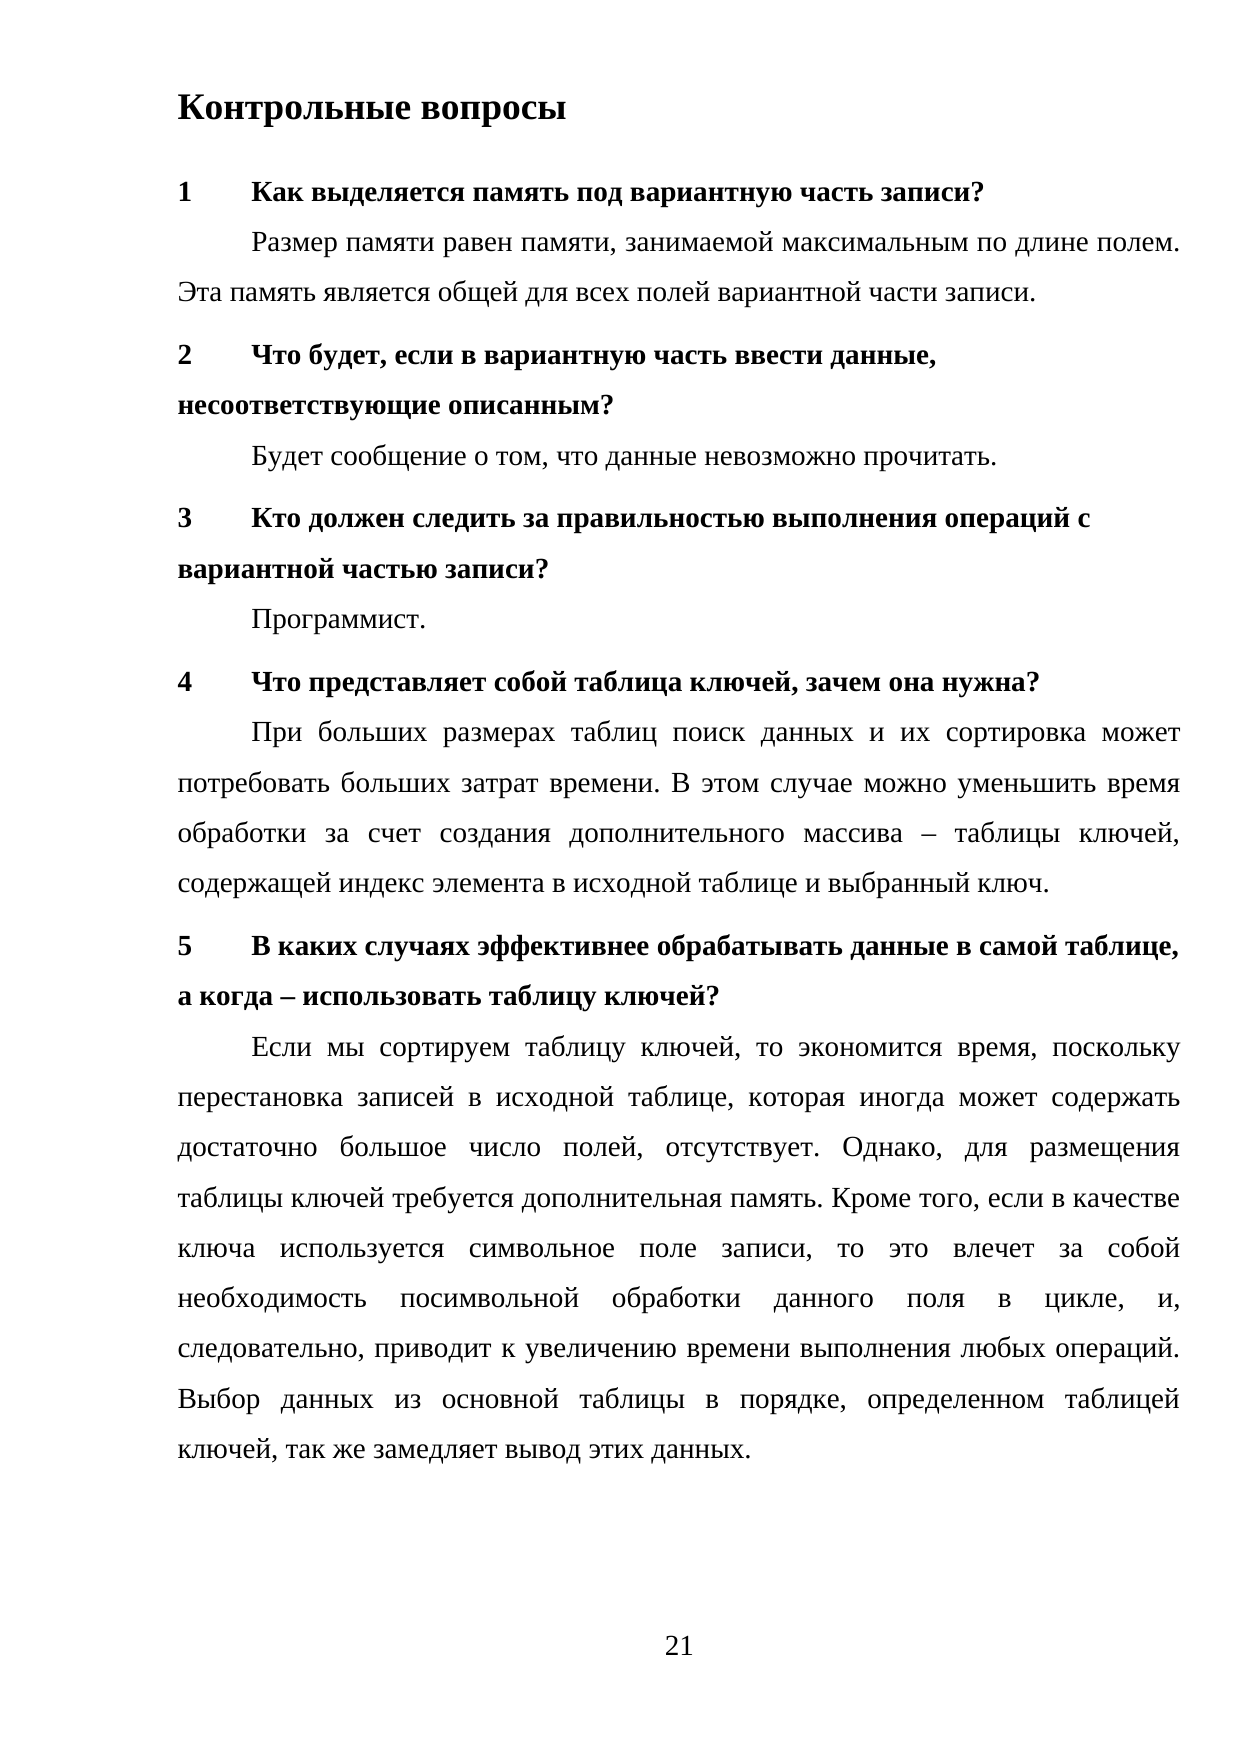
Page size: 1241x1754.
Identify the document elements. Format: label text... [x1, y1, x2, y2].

text При больших размерах таблиц поиск данных и их сортировка может потребовать больших затрат времени. В этом случае можно уменьшить время обработки за счет создания дополнительного массива – таблицы ключей, содержащей индекс элемента в исходной таблице и выбранный ключ. [177, 714, 1181, 899]
subtitle Что представляет собой таблица ключей, зачем она нужна? [177, 664, 1181, 698]
subtitle Что будет, если в вариантную часть ввести данные, несоответствующие описанным? [177, 337, 1181, 421]
text Если мы сортируем таблицу ключей, то экономится время, поскольку перестановка записей в исходной таблице, которая иногда может содержать достаточно большое число полей, отсутствует. Однако, для размещения таблицы ключей требуется дополнительная память. Кроме того, если в качестве ключа используется символьное поле записи, то это влечет за собой необходимость посимвольной обработки данного поля в цикле, и, следовательно, приводит к увеличению времени выполнения любых операций. Выбор данных из основной таблицы в порядке, определенном таблицей ключей, так же замедляет вывод этих данных. [177, 1029, 1181, 1465]
text Программист. [177, 601, 1181, 635]
subtitle Контрольные вопросы [177, 84, 1181, 127]
subtitle Кто должен следить за правильностью выполнения операций с вариантной частью записи? [177, 501, 1181, 584]
subtitle Как выделяется память под вариантную часть записи? [177, 174, 1181, 207]
text Будет сообщение о том, что данные невозможно прочитать. [177, 438, 1181, 471]
text Размер памяти равен памяти, занимаемой максимальным по длине полем. Эта память является общей для всех полей вариантной части записи. [177, 224, 1181, 308]
subtitle В каких случаях эффективнее обрабатывать данные в самой таблице, а когда – использовать таблицу ключей? [177, 928, 1181, 1012]
